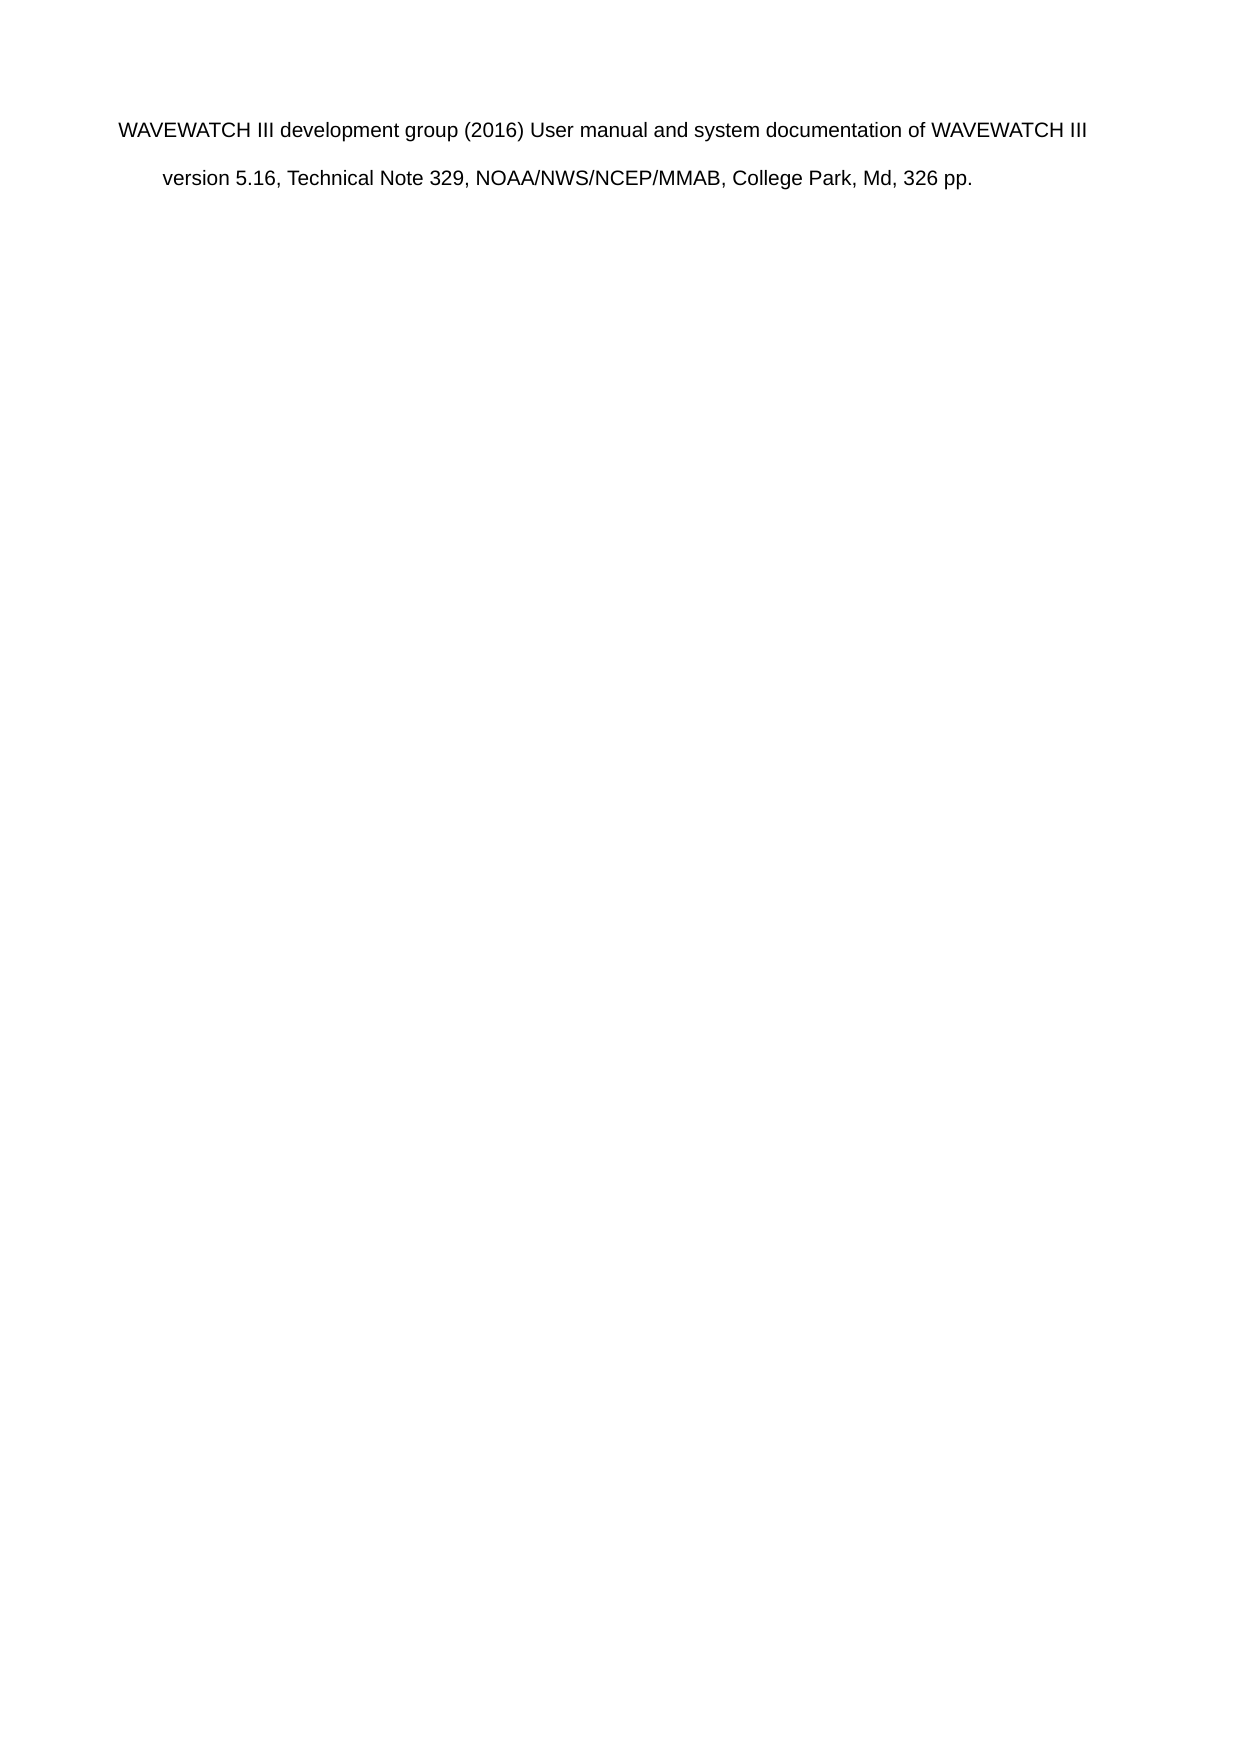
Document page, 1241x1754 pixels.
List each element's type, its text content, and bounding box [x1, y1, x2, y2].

text WAVEWATCH III development group (2016) User manual and system documentation of WAVEWATCH III version 5.16, Technical Note 329, NOAA/NWS/NCEP/MMAB, College Park, Md, 326 pp. [118, 118, 1122, 190]
